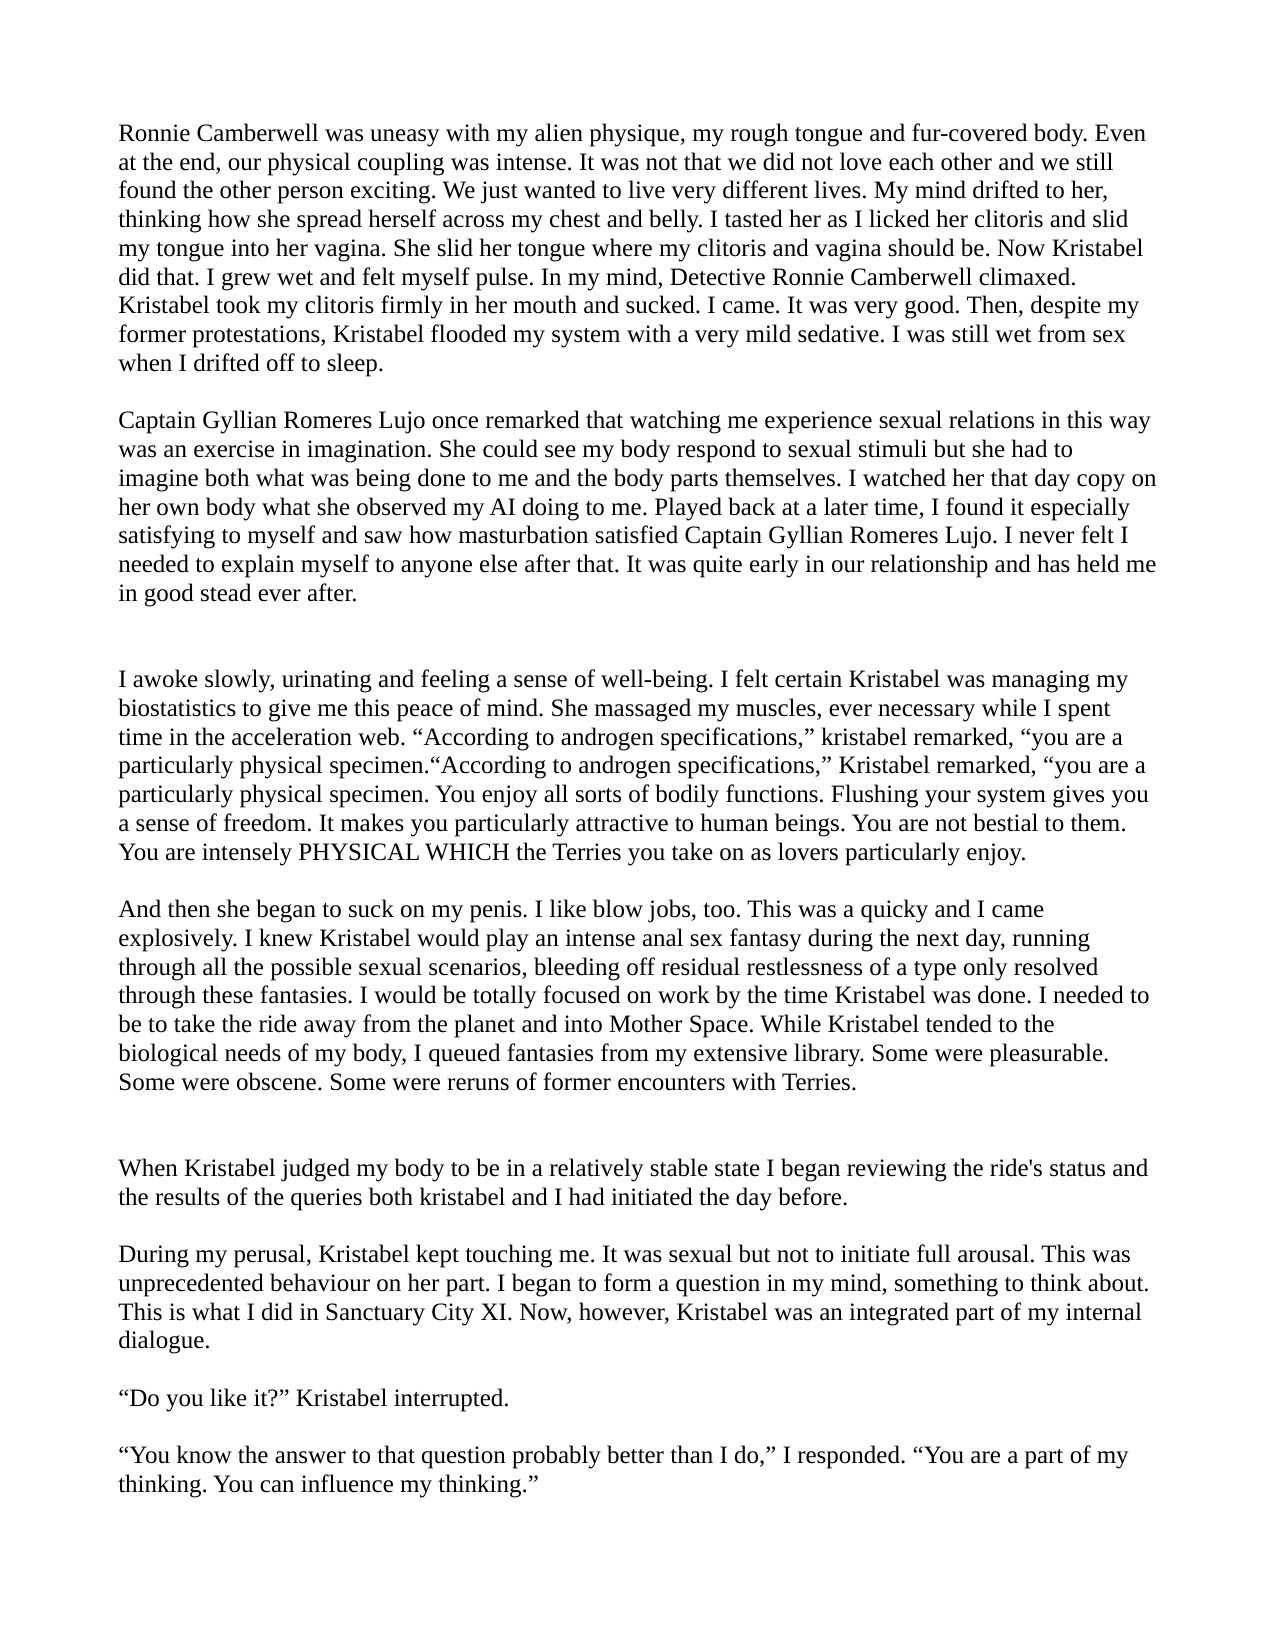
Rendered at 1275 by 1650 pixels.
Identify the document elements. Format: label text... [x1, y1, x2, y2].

text I awoke slowly, urinating and feeling a sense of well-being. I felt certain Kristabel was managing my biostatistics to give me this peace of mind. She massaged my muscles, ever necessary while I spent time in the acceleration web. “According to androgen specifications,” kristabel remarked, “you are a particularly physical specimen.“According to androgen specifications,” Kristabel remarked, “you are a particularly physical specimen. You enjoy all sorts of bodily functions. Flushing your system gives you a sense of freedom. It makes you particularly attractive to human beings. You are not bestial to them. You are intensely PHYSICAL WHICH the Terries you take on as lovers particularly enjoy. [118, 664, 1157, 866]
text During my perusal, Kristabel kept touching me. It was sexual but not to initiate full arousal. This was unprecedented behaviour on her part. I began to form a question in my mind, something to think about. This is what I did in Sanctuary City XI. Now, however, Kristabel was an integrated part of my internal dialogue. [118, 1239, 1157, 1354]
text And then she began to suck on my penis. I like blow jobs, too. This was a quicky and I came explosively. I knew Kristabel would play an intense anal sex fantasy during the next day, running through all the possible sexual scenarios, bleeding off residual restlessness of a type only resolved through these fantasies. I would be totally focused on work by the time Kristabel was done. I needed to be to take the ride away from the planet and into Mother Space. While Kristabel tended to the biological needs of my body, I queued fantasies from my extensive library. Some were pleasurable. Some were obscene. Some were reruns of former encounters with Terries. [118, 894, 1157, 1096]
text Captain Gyllian Romeres Lujo once remarked that watching me experience sexual relations in this way was an exercise in imagination. She could see my body respond to sexual stimuli but she had to imagine both what was being done to me and the body parts themselves. I watched her that day copy on her own body what she observed my AI doing to me. Played back at a later time, I found it especially satisfying to myself and saw how masturbation satisfied Captain Gyllian Romeres Lujo. I never felt I needed to explain myself to anyone else after that. It was quite early in our relationship and has held me in good stead ever after. [118, 406, 1157, 607]
text “Do you like it?” Kristabel interrupted. [118, 1383, 1157, 1412]
text Ronnie Camberwell was uneasy with my alien physique, my rough tongue and fur-covered body. Even at the end, our physical coupling was intense. It was not that we did not love each other and we still found the other person exciting. We just wanted to live very different lives. My mind drifted to her, thinking how she spread herself across my chest and belly. I tasted her as I licked her clitoris and slid my tongue into her vagina. She slid her tongue where my clitoris and vagina should be. Now Kristabel did that. I grew wet and felt myself pulse. In my mind, Detective Ronnie Camberwell climaxed. Kristabel took my clitoris firmly in her mouth and sucked. I came. It was very good. Then, despite my former protestations, Kristabel flooded my system with a very mild sedative. I was still wet from sex when I drifted off to sleep. [118, 118, 1157, 377]
text When Kristabel judged my body to be in a relatively stable state I began reviewing the ride's status and the results of the queries both kristabel and I had initiated the day before. [118, 1153, 1157, 1211]
text “You know the answer to that question probably better than I do,” I responded. “You are a part of my thinking. You can influence my thinking.” [118, 1441, 1157, 1498]
